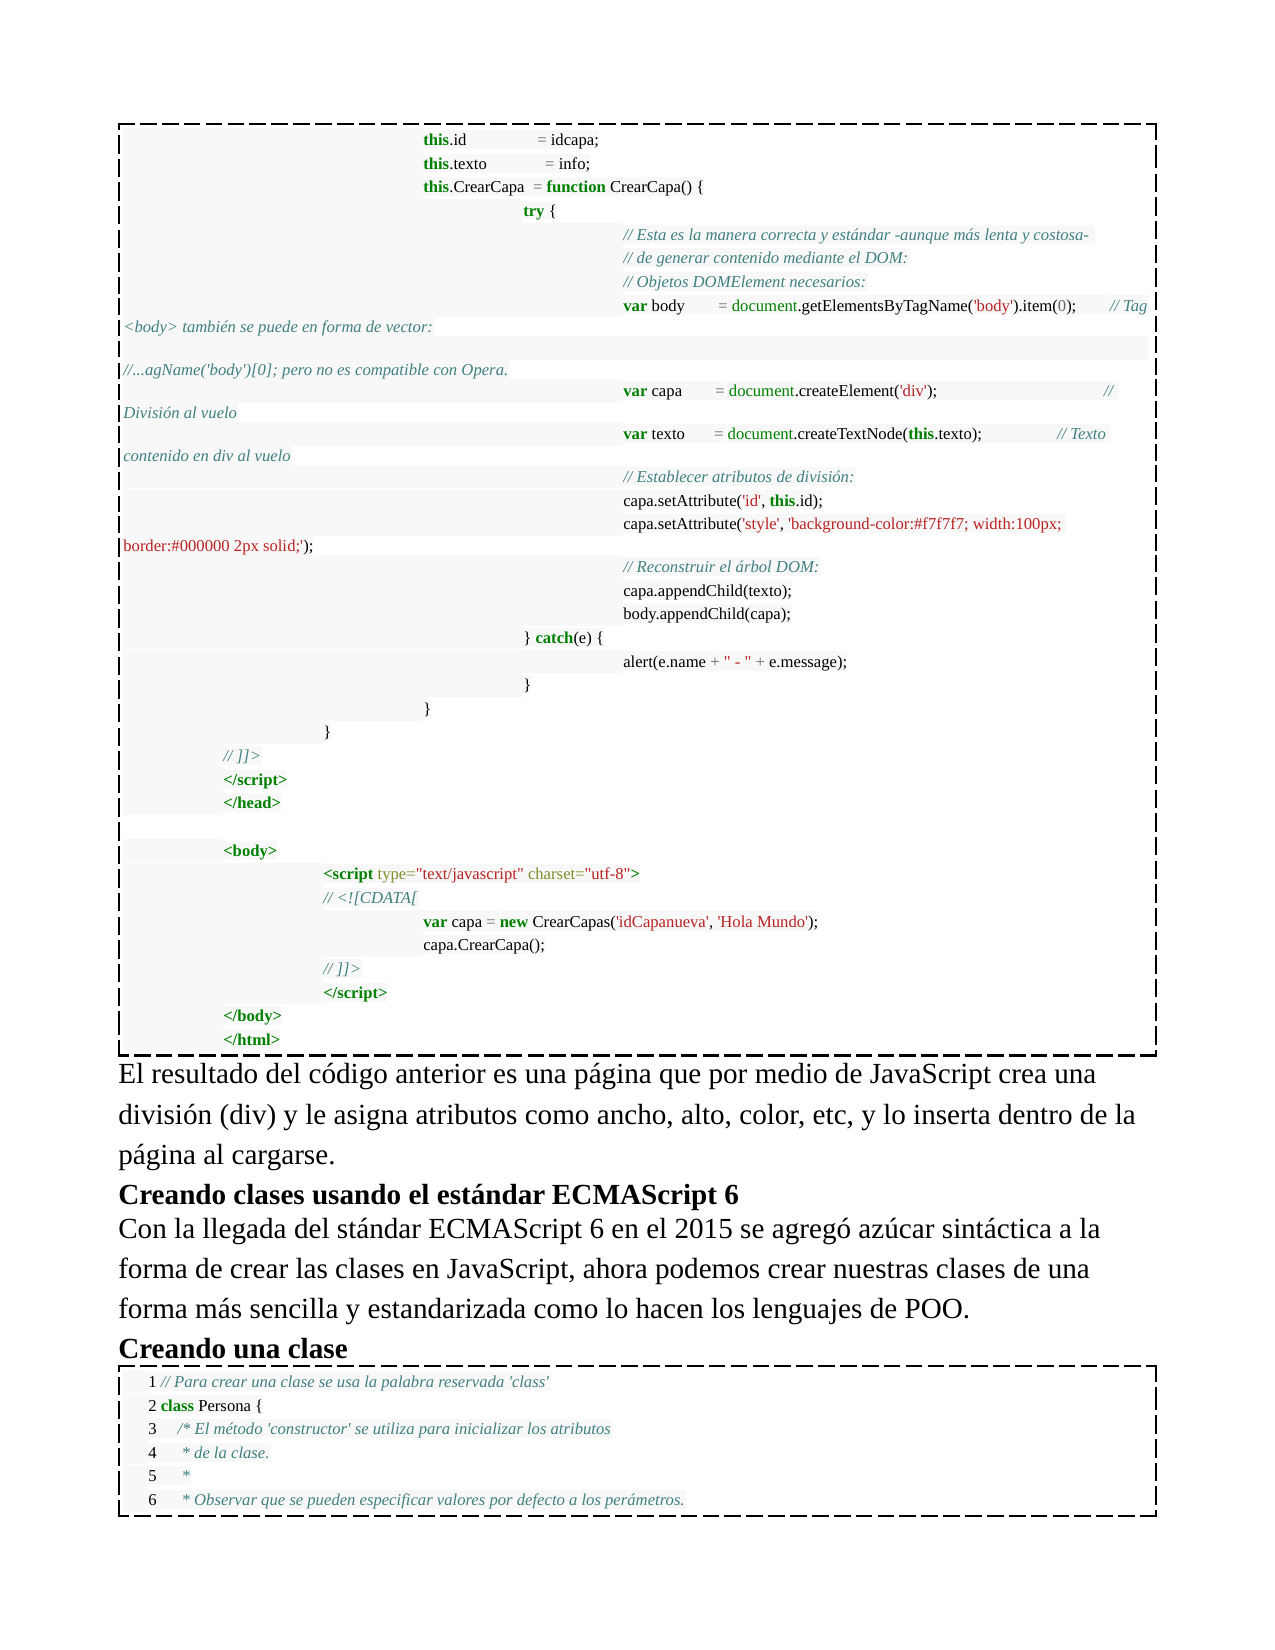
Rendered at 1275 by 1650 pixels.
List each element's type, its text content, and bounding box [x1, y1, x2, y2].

text 6 * Observar que se pueden especificar valores por defecto a los perámetros. [118, 1483, 1157, 1517]
text capa.setAttribute('style', 'background-color:#f7f7f7; width:100px; border:#000000 2px solid;'); [118, 507, 1157, 550]
text 5 * [118, 1459, 1157, 1483]
text 4 * de la clase. [118, 1436, 1157, 1459]
text </script> [118, 976, 1157, 999]
subtitle Creando una clase [118, 1331, 1157, 1365]
text // <![CDATA[ [118, 881, 1157, 905]
text 3 /* El método 'constructor' se utiliza para inicializar los atributos [118, 1412, 1157, 1436]
text var capa = new CrearCapas('idCapanueva', 'Hola Mundo'); [118, 905, 1157, 928]
text // ]]> [118, 739, 1157, 763]
text var body = document.getElementsByTagName('body').item(0); // Tag <body> también se puede en forma de vector: [118, 289, 1157, 331]
text 1 // Para crear una clase se usa la palabra reservada 'class' [118, 1365, 1157, 1388]
text // Objetos DOMElement necesarios: [118, 265, 1157, 289]
text </body> [118, 999, 1157, 1023]
text this.CrearCapa = function CrearCapa() { [118, 170, 1157, 194]
text // ]]> [118, 952, 1157, 976]
text </html> [118, 1023, 1157, 1057]
text <body> [118, 834, 1157, 857]
text <script type="text/javascript" charset="utf-8"> [118, 857, 1157, 881]
text body.appendChild(capa); [118, 597, 1157, 621]
text //...agName('body')[0]; pero no es compatible con Opera. [118, 331, 1157, 374]
text // Esta es la manera correcta y estándar -aunque más lenta y costosa- [118, 218, 1157, 241]
text } [118, 716, 1157, 739]
text // Reconstruir el árbol DOM: [118, 550, 1157, 574]
text capa.setAttribute('id', this.id); [118, 483, 1157, 507]
text capa.CrearCapa(); [118, 928, 1157, 952]
text var texto = document.createTextNode(this.texto); // Texto contenido en div al vuelo [118, 417, 1157, 460]
text capa.appendChild(texto); [118, 574, 1157, 597]
text </script> [118, 763, 1157, 786]
text // de generar contenido mediante el DOM: [118, 241, 1157, 265]
text this.texto = info; [118, 147, 1157, 170]
text 2 class Persona { [118, 1388, 1157, 1412]
text </head> [118, 786, 1157, 815]
text } [118, 668, 1157, 692]
text this.id = idcapa; [118, 123, 1157, 147]
text Con la llegada del stándar ECMAScript 6 en el 2015 se agregó azúcar sintáctica a la forma de crear las clases en JavaScript, ahora podemos crear nuestras clases de una forma más sencilla y estandarizada como lo hacen los lenguajes de POO. [118, 1211, 1157, 1325]
text var capa = document.createElement('div'); // División al vuelo [118, 374, 1157, 417]
subtitle Creando clases usando el estándar ECMAScript 6 [118, 1177, 1157, 1211]
text } [118, 692, 1157, 716]
text El resultado del código anterior es una página que por medio de JavaScript crea una división (div) y le asigna atributos como ancho, alto, color, etc, y lo inserta dentro de la página al cargarse. [118, 1057, 1157, 1171]
text alert(e.name + " - " + e.message); [118, 644, 1157, 668]
text // Establecer atributos de división: [118, 460, 1157, 483]
text try { [118, 194, 1157, 218]
text } catch(e) { [118, 621, 1157, 644]
